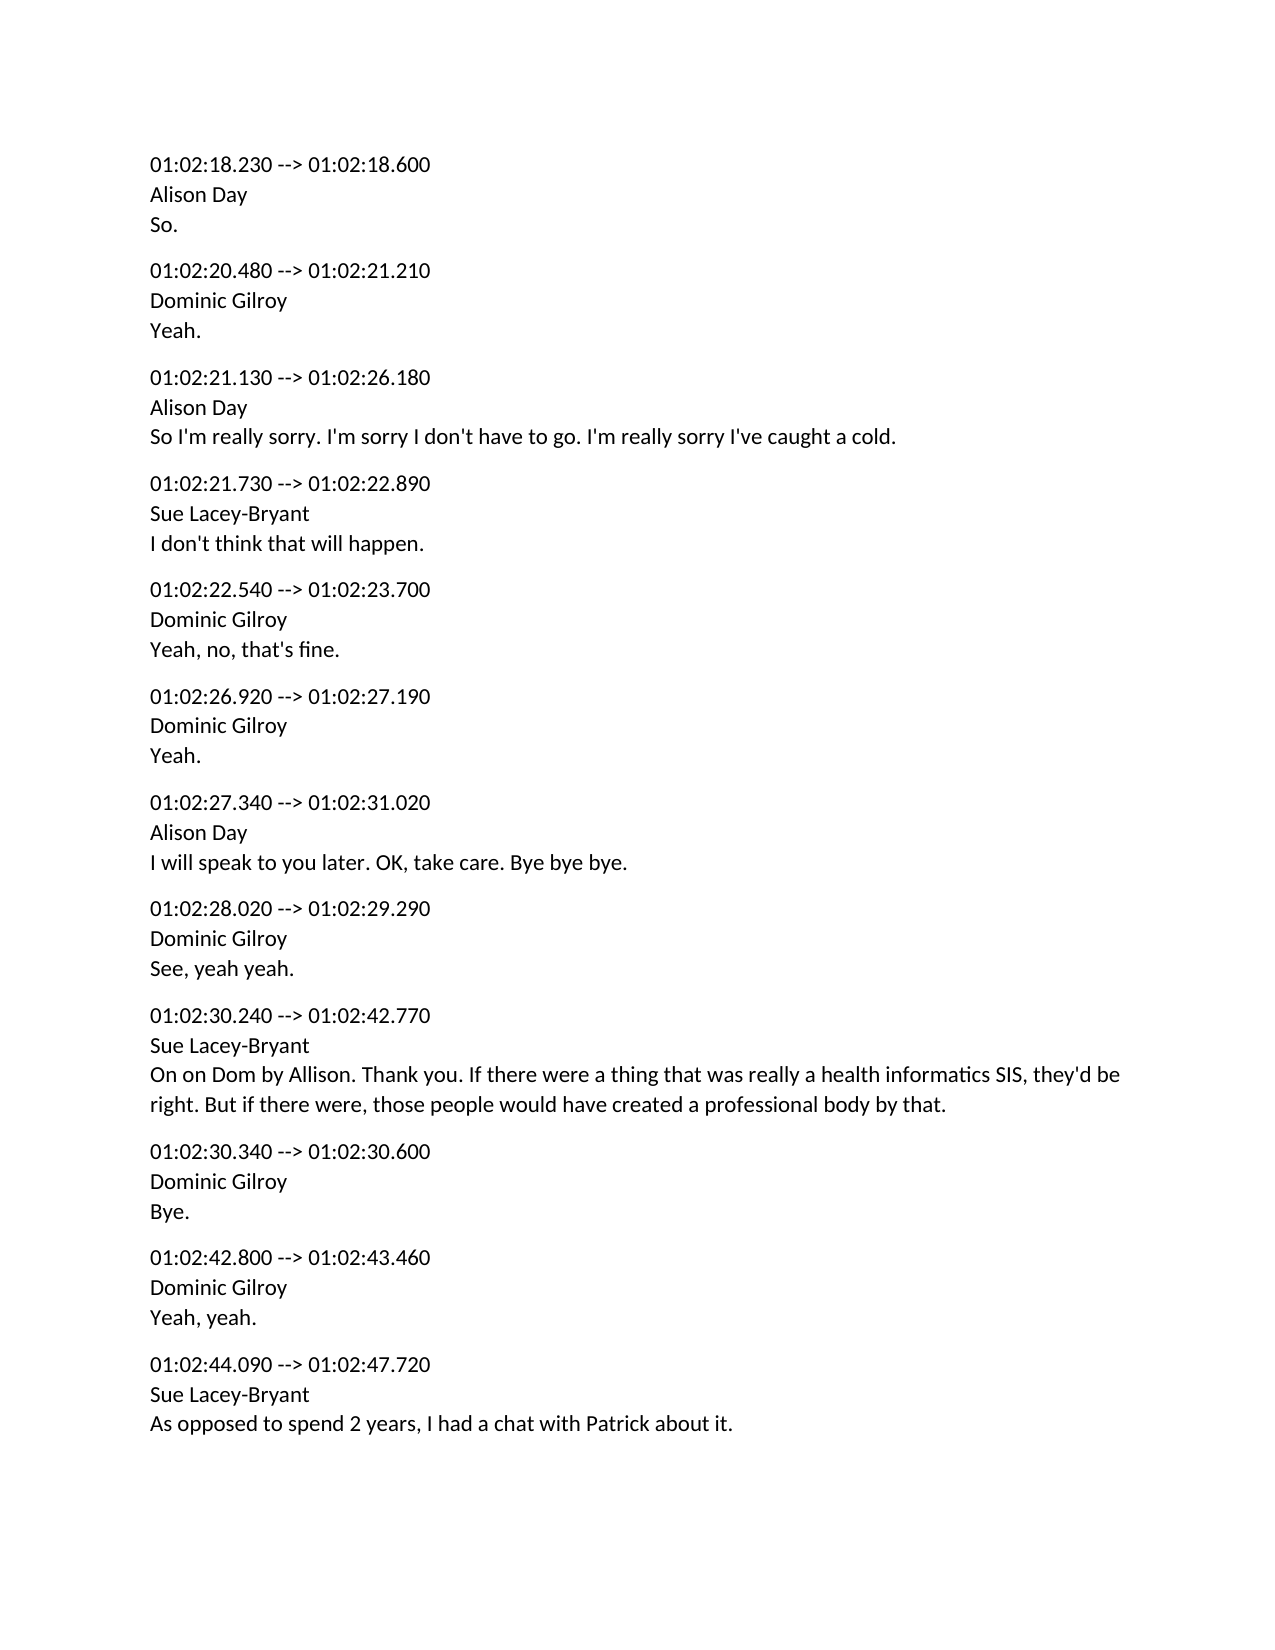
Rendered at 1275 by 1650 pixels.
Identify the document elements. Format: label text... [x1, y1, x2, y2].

text 01:02:20.480 --> 01:02:21.210 Dominic Gilroy Yeah. [150, 256, 1125, 344]
text 01:02:30.340 --> 01:02:30.600 Dominic Gilroy Bye. [150, 1137, 1125, 1225]
text 01:02:26.920 --> 01:02:27.190 Dominic Gilroy Yeah. [150, 682, 1125, 769]
text 01:02:30.240 --> 01:02:42.770 Sue Lacey-Bryant On on Dom by Allison. Thank you. If there were a thing that was really a health informatics SIS, they'd be right. But if there were, those people would have created a professional body by that. [150, 1001, 1125, 1118]
text 01:02:44.090 --> 01:02:47.720 Sue Lacey-Bryant As opposed to spend 2 years, I had a chat with Patrick about it. [150, 1350, 1125, 1438]
text 01:02:21.130 --> 01:02:26.180 Alison Day So I'm really sorry. I'm sorry I don't have to go. I'm really sorry I've caught a cold. [150, 363, 1125, 451]
text 01:02:27.340 --> 01:02:31.020 Alison Day I will speak to you later. OK, take care. Bye bye bye. [150, 788, 1125, 876]
text 01:02:18.230 --> 01:02:18.600 Alison Day So. [150, 150, 1125, 238]
text 01:02:22.540 --> 01:02:23.700 Dominic Gilroy Yeah, no, that's fine. [150, 575, 1125, 663]
text 01:02:21.730 --> 01:02:22.890 Sue Lacey-Bryant I don't think that will happen. [150, 469, 1125, 557]
text 01:02:42.800 --> 01:02:43.460 Dominic Gilroy Yeah, yeah. [150, 1243, 1125, 1331]
text 01:02:28.020 --> 01:02:29.290 Dominic Gilroy See, yeah yeah. [150, 894, 1125, 982]
